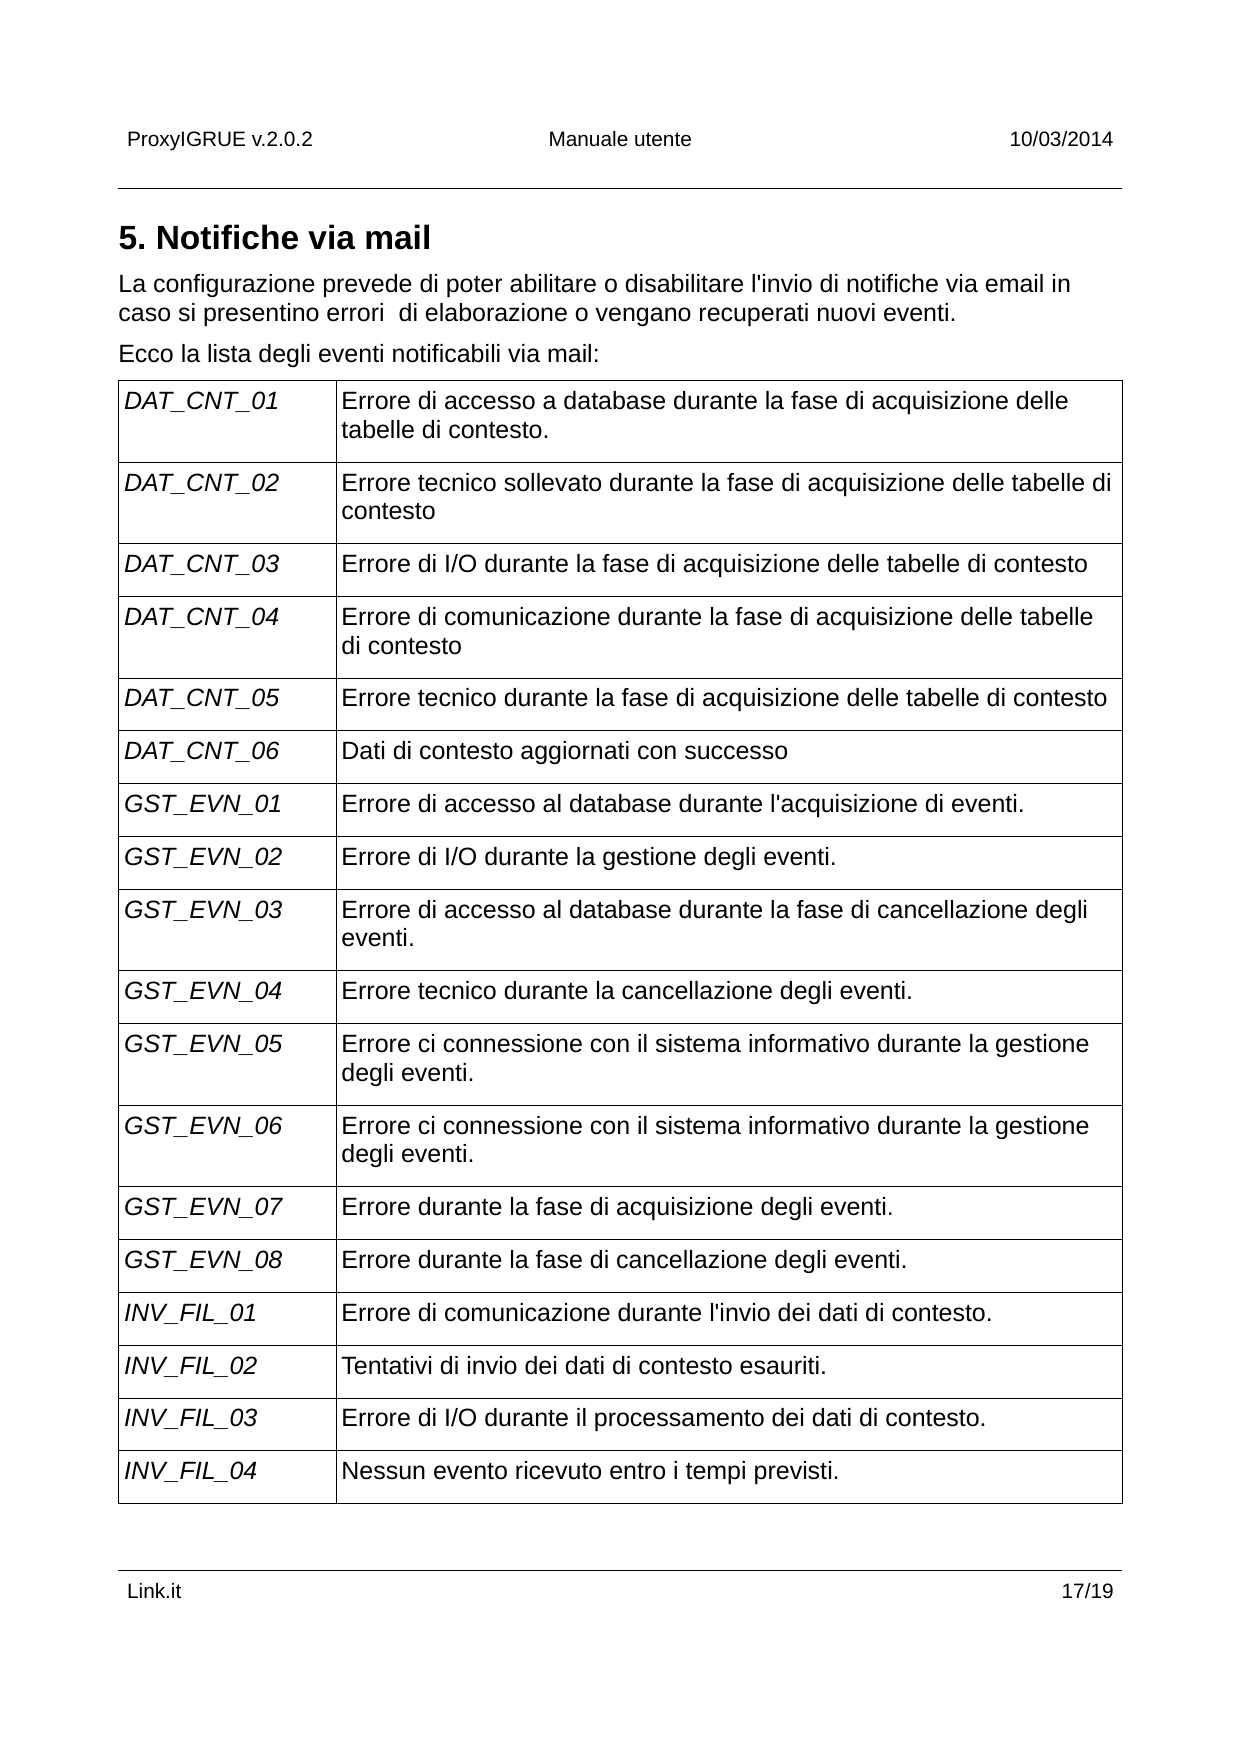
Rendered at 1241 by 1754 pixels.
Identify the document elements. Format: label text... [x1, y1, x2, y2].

text La configurazione prevede di poter abilitare o disabilitare l'invio di notifiche via email in caso si presentino errori di elaborazione o vengano recuperati nuovi eventi. [118, 269, 1122, 326]
table_header Errore di accesso a database durante la fase di acquisizione delle tabelle di contesto. [337, 381, 1122, 462]
table_cell Dati di contesto aggiornati con successo [337, 731, 1122, 783]
table_cell Errore di comunicazione durante la fase di acquisizione delle tabelle di contesto [337, 597, 1122, 678]
table_cell Errore tecnico durante la fase di acquisizione delle tabelle di contesto [337, 679, 1122, 730]
table_cell Tentativi di invio dei dati di contesto esauriti. [337, 1346, 1122, 1398]
table_cell DAT_CNT_05 [119, 679, 336, 730]
table_cell Errore tecnico durante la cancellazione degli eventi. [337, 971, 1122, 1023]
table_cell Errore durante la fase di cancellazione degli eventi. [337, 1240, 1122, 1292]
table_cell GST_EVN_07 [119, 1187, 336, 1239]
table_cell Errore di I/O durante la gestione degli eventi. [337, 837, 1122, 889]
subtitle Notifiche via mail [118, 218, 1122, 256]
text Ecco la lista degli eventi notificabili via mail: [118, 339, 1122, 368]
table_cell DAT_CNT_03 [119, 544, 336, 596]
table_cell GST_EVN_01 [119, 784, 336, 836]
table_cell GST_EVN_02 [119, 837, 336, 889]
table_cell DAT_CNT_04 [119, 597, 336, 678]
table_header DAT_CNT_01 [119, 381, 336, 462]
table_cell GST_EVN_06 [119, 1106, 336, 1186]
table_cell DAT_CNT_06 [119, 731, 336, 783]
table_cell Errore tecnico sollevato durante la fase di acquisizione delle tabelle di contesto [337, 463, 1122, 543]
table_cell DAT_CNT_02 [119, 463, 336, 543]
table_cell INV_FIL_03 [119, 1399, 336, 1450]
table_cell Errore di accesso al database durante l'acquisizione di eventi. [337, 784, 1122, 836]
table_cell Errore ci connessione con il sistema informativo durante la gestione degli eventi. [337, 1106, 1122, 1186]
table_cell GST_EVN_04 [119, 971, 336, 1023]
table_cell GST_EVN_03 [119, 890, 336, 970]
table_cell INV_FIL_02 [119, 1346, 336, 1398]
table_cell Errore di accesso al database durante la fase di cancellazione degli eventi. [337, 890, 1122, 970]
table_cell Errore di I/O durante la fase di acquisizione delle tabelle di contesto [337, 544, 1122, 596]
table_cell Errore di I/O durante il processamento dei dati di contesto. [337, 1399, 1122, 1450]
table_cell Nessun evento ricevuto entro i tempi previsti. [337, 1451, 1122, 1503]
table_cell INV_FIL_04 [119, 1451, 336, 1503]
table_cell Errore ci connessione con il sistema informativo durante la gestione degli eventi. [337, 1024, 1122, 1105]
table_cell INV_FIL_01 [119, 1293, 336, 1345]
table_cell GST_EVN_08 [119, 1240, 336, 1292]
table_cell GST_EVN_05 [119, 1024, 336, 1105]
table_cell Errore durante la fase di acquisizione degli eventi. [337, 1187, 1122, 1239]
table_cell Errore di comunicazione durante l'invio dei dati di contesto. [337, 1293, 1122, 1345]
